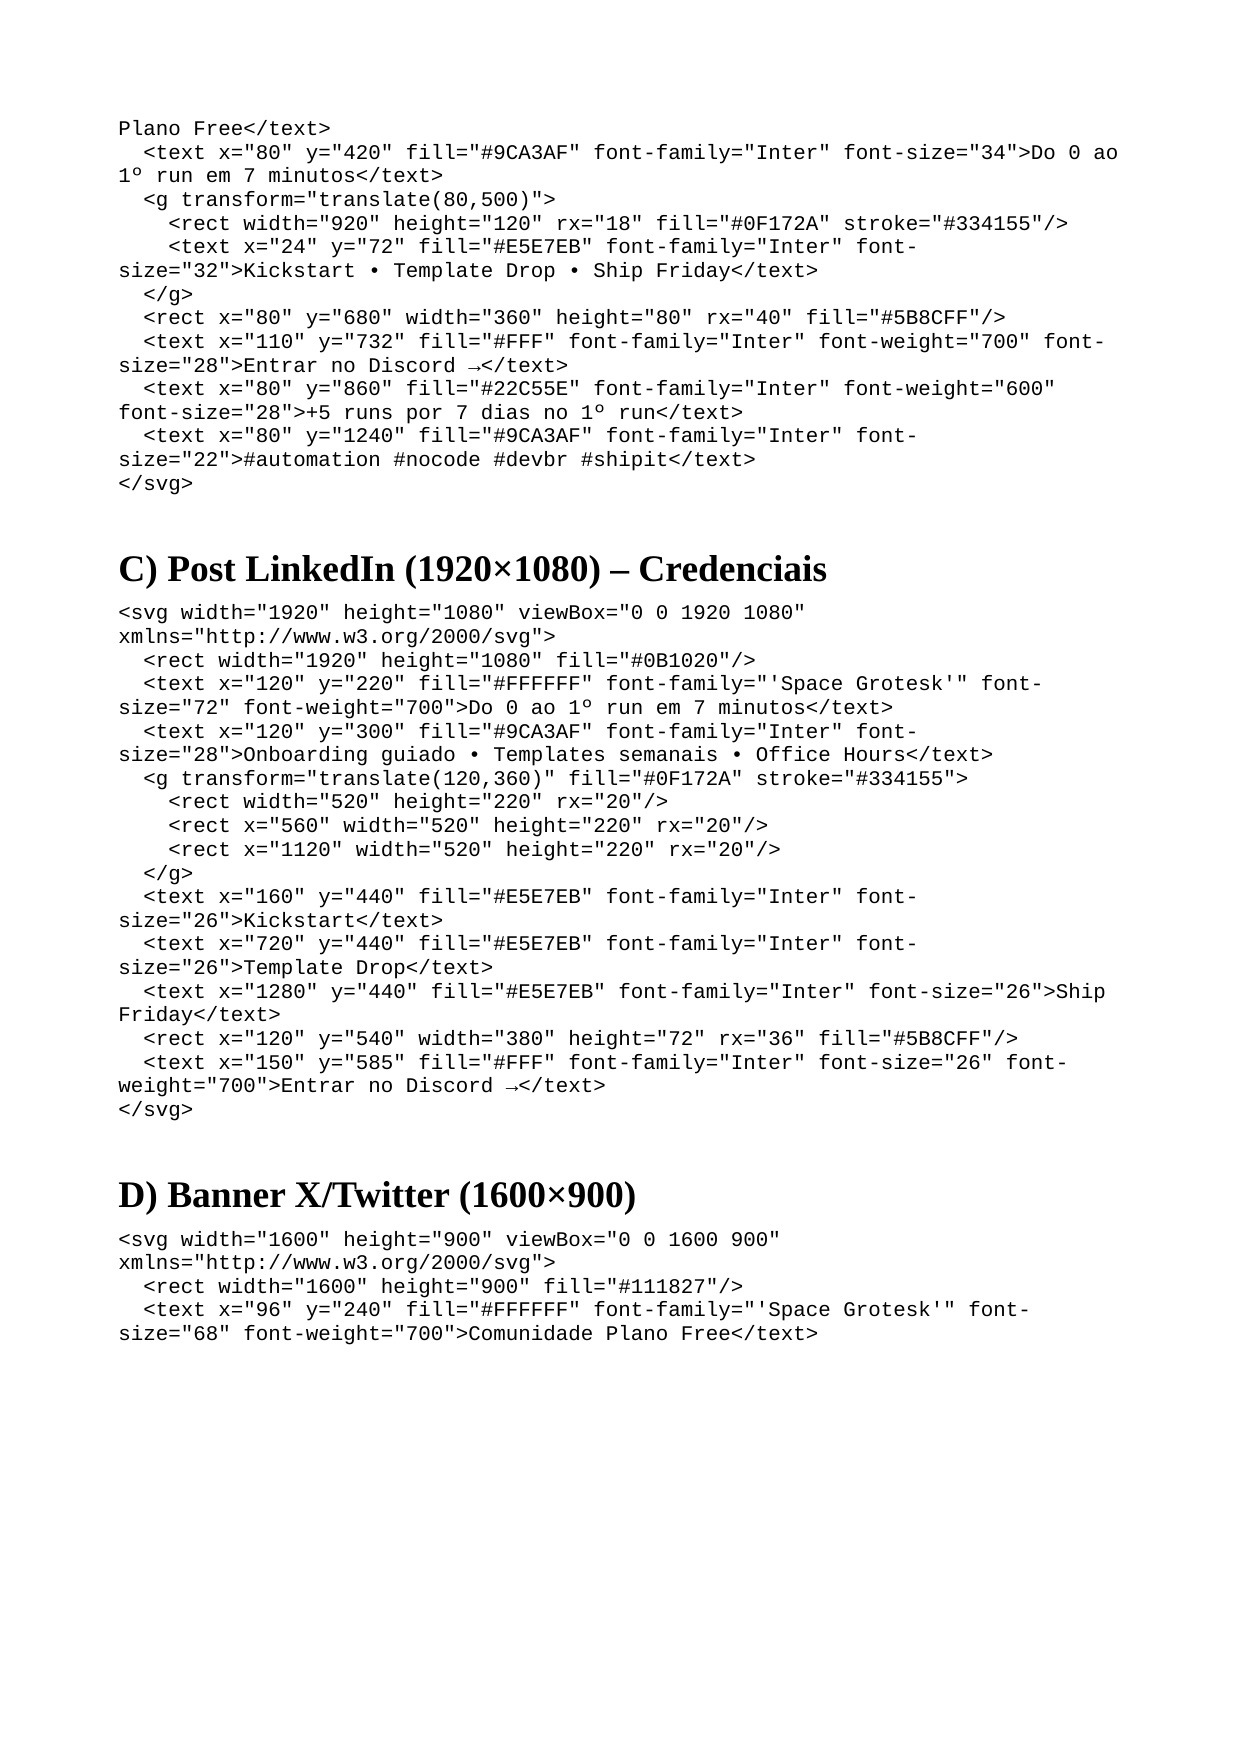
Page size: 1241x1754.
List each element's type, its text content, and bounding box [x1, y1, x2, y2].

text </g> [118, 284, 1122, 307]
text <text x="80" y="860" fill="#22C55E" font-family="Inter" font-weight="600" font-size="28">+5 runs por 7 dias no 1º run</text> [118, 378, 1122, 426]
text <text x="80" y="420" fill="#9CA3AF" font-family="Inter" font-size="34">Do 0 ao 1º run em 7 minutos</text> [118, 142, 1122, 189]
text <rect width="520" height="220" rx="20"/> [118, 792, 1122, 815]
text <g transform="translate(80,500)"> [118, 189, 1122, 213]
text <text x="120" y="300" fill="#9CA3AF" font-family="Inter" font-size="28">Onboarding guiado • Templates semanais • Office Hours</text> [118, 721, 1122, 768]
text <text x="160" y="440" fill="#E5E7EB" font-family="Inter" font-size="26">Kickstart</text> [118, 886, 1122, 933]
text <rect width="920" height="120" rx="18" fill="#0F172A" stroke="#334155"/> [118, 213, 1122, 236]
text <text x="120" y="220" fill="#FFFFFF" font-family="'Space Grotesk'" font-size="72" font-weight="700">Do 0 ao 1º run em 7 minutos</text> [118, 673, 1122, 721]
text </svg> [118, 1099, 1122, 1123]
subtitle D) Banner X/Twitter (1600×900) [118, 1173, 1122, 1216]
text <rect x="560" width="520" height="220" rx="20"/> [118, 815, 1122, 839]
text <rect x="120" y="540" width="380" height="72" rx="36" fill="#5B8CFF"/> [118, 1028, 1122, 1052]
text <text x="110" y="732" fill="#FFF" font-family="Inter" font-weight="700" font-size="28">Entrar no Discord →</text> [118, 331, 1122, 378]
text <text x="1280" y="440" fill="#E5E7EB" font-family="Inter" font-size="26">Ship Friday</text> [118, 981, 1122, 1028]
text </g> [118, 862, 1122, 886]
text <text x="24" y="72" fill="#E5E7EB" font-family="Inter" font-size="32">Kickstart • Template Drop • Ship Friday</text> [118, 236, 1122, 284]
text <svg width="1600" height="900" viewBox="0 0 1600 900" xmlns="http://www.w3.org/2000/svg"> [118, 1228, 1122, 1276]
text </svg> [118, 473, 1122, 496]
text <svg width="1920" height="1080" viewBox="0 0 1920 1080" xmlns="http://www.w3.org/2000/svg"> [118, 602, 1122, 650]
text <rect x="80" y="680" width="360" height="80" rx="40" fill="#5B8CFF"/> [118, 307, 1122, 331]
subtitle C) Post LinkedIn (1920×1080) – Credenciais [118, 547, 1122, 590]
text <rect x="1120" width="520" height="220" rx="20"/> [118, 839, 1122, 862]
text <text x="150" y="585" fill="#FFF" font-family="Inter" font-size="26" font-weight="700">Entrar no Discord →</text> [118, 1052, 1122, 1099]
text Plano Free</text> [118, 118, 1122, 142]
text <rect width="1920" height="1080" fill="#0B1020"/> [118, 650, 1122, 673]
text <g transform="translate(120,360)" fill="#0F172A" stroke="#334155"> [118, 768, 1122, 792]
text <text x="96" y="240" fill="#FFFFFF" font-family="'Space Grotesk'" font-size="68" font-weight="700">Comunidade Plano Free</text> [118, 1299, 1122, 1347]
text <text x="80" y="1240" fill="#9CA3AF" font-family="Inter" font-size="22">#automation #nocode #devbr #shipit</text> [118, 426, 1122, 473]
text <text x="720" y="440" fill="#E5E7EB" font-family="Inter" font-size="26">Template Drop</text> [118, 933, 1122, 981]
text <rect width="1600" height="900" fill="#111827"/> [118, 1276, 1122, 1299]
